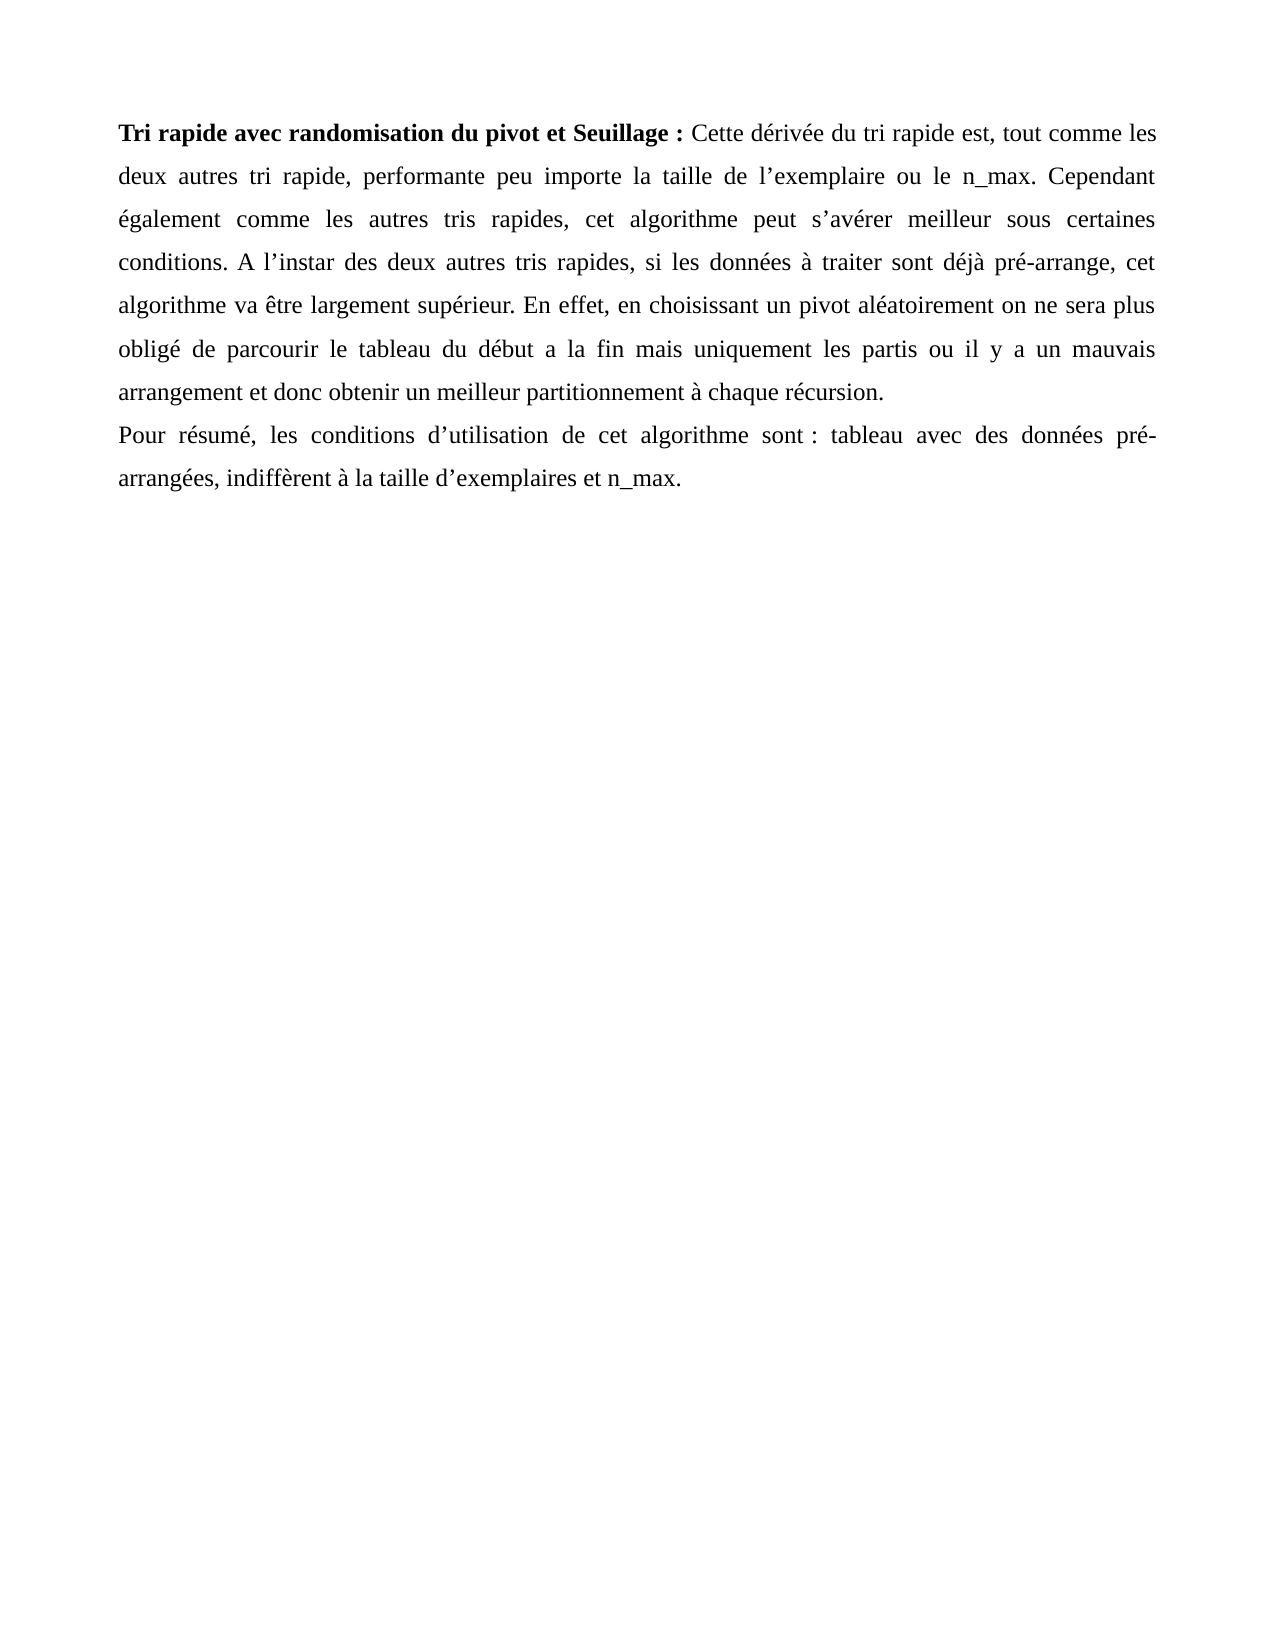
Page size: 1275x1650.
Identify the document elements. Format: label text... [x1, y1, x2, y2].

text Tri rapide avec randomisation du pivot et Seuillage : Cette dérivée du tri rapide est, tout comme les deux autres tri rapide, performante peu importe la taille de l’exemplaire ou le n_max. Cependant également comme les autres tris rapides, cet algorithme peut s’avérer meilleur sous certaines conditions. A l’instar des deux autres tris rapides, si les données à traiter sont déjà pré-arrange, cet algorithme va être largement supérieur. En effet, en choisissant un pivot aléatoirement on ne sera plus obligé de parcourir le tableau du début a la fin mais uniquement les partis ou il y a un mauvais arrangement et donc obtenir un meilleur partitionnement à chaque récursion. Pour résumé, les conditions d’utilisation de cet algorithme sont : tableau avec des données pré-arrangées, indiffèrent à la taille d’exemplaires et n_max. [118, 118, 1157, 492]
